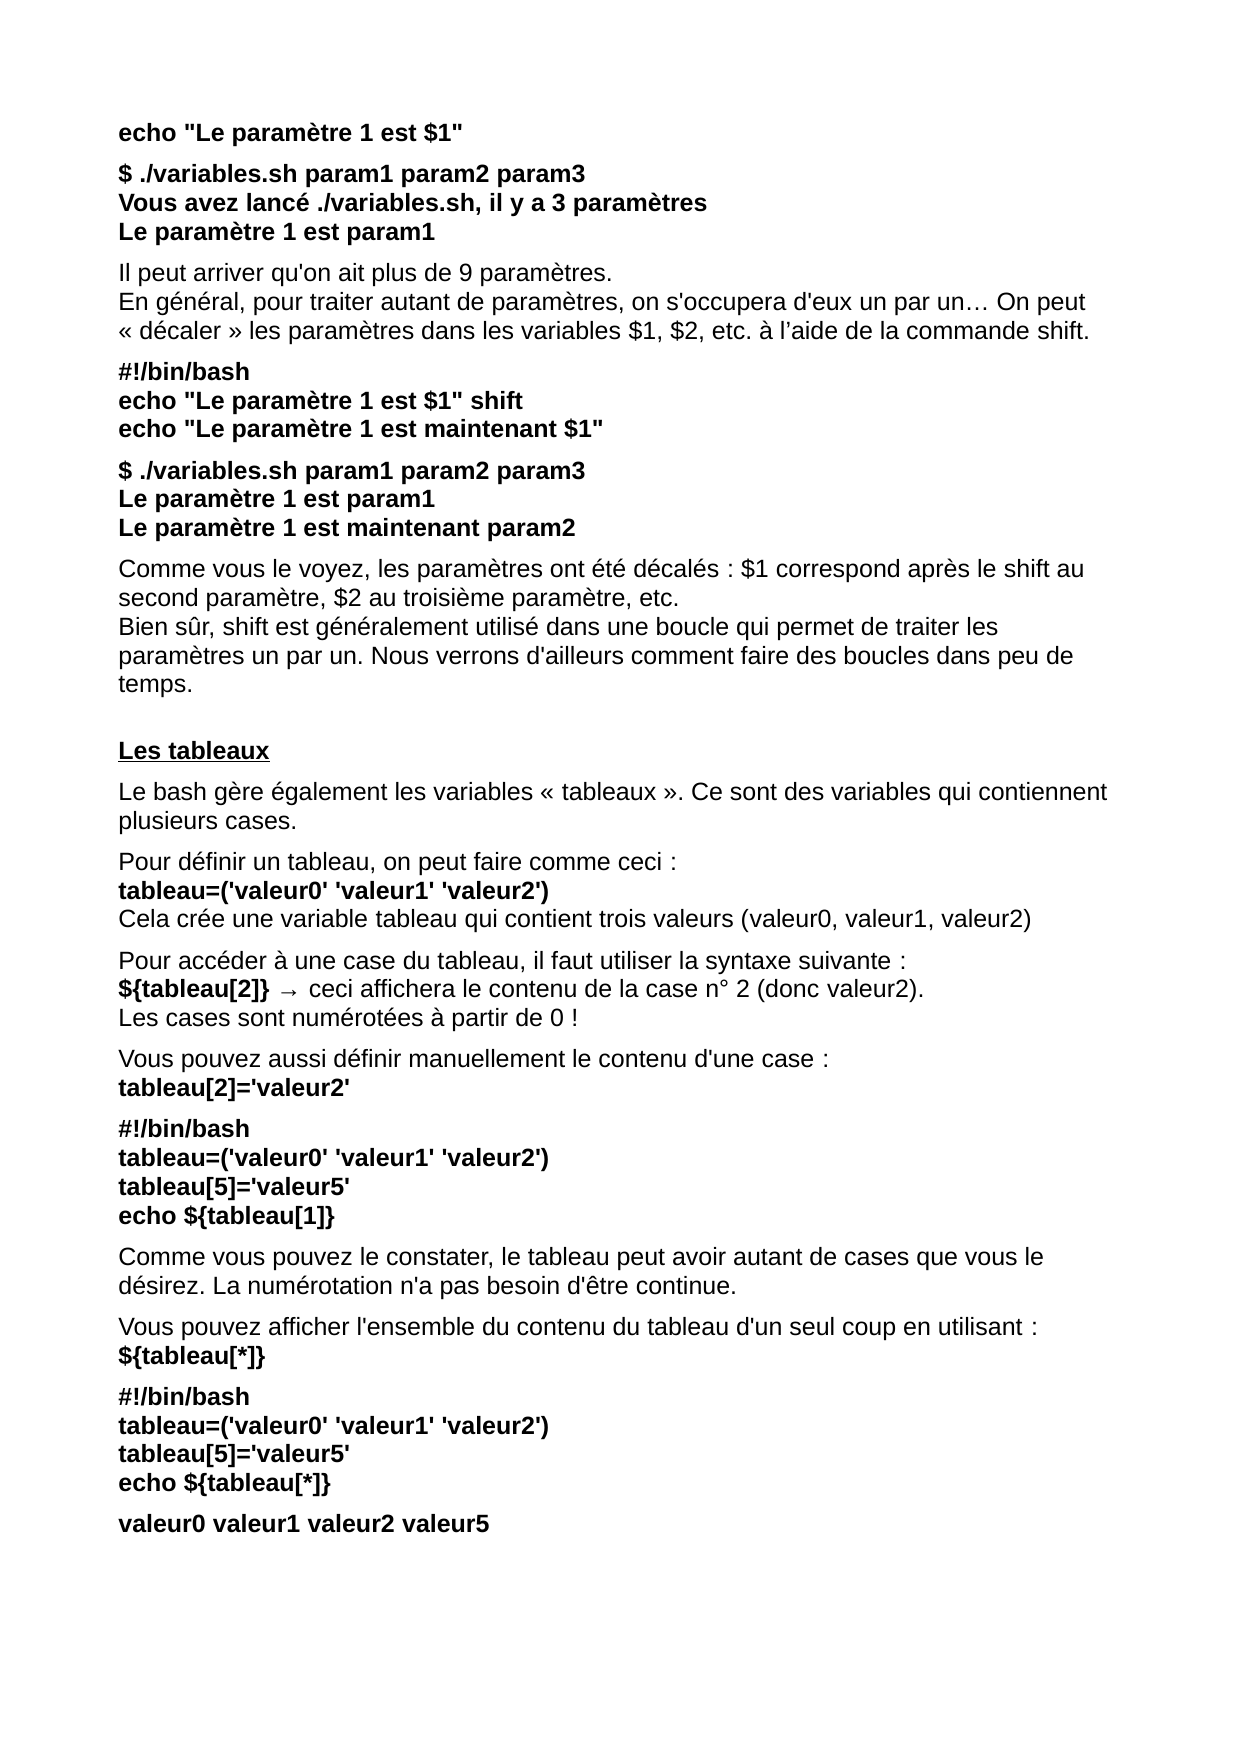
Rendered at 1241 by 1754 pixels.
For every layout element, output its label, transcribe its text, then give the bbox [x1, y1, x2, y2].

text #!/bin/bash tableau=('valeur0' 'valeur1' 'valeur2') tableau[5]='valeur5' echo ${tableau[1]} [118, 1114, 1122, 1229]
text Comme vous le voyez, les paramètres ont été décalés : $1 correspond après le shift au second paramètre, $2 au troisième paramètre, etc. Bien sûr, shift est généralement utilisé dans une boucle qui permet de traiter les paramètres un par un. Nous verrons d'ailleurs comment faire des boucles dans peu de temps. [118, 554, 1122, 698]
text valeur0 valeur1 valeur2 valeur5 [118, 1509, 1122, 1538]
text Vous pouvez aussi définir manuellement le contenu d'une case : tableau[2]='valeur2' [118, 1044, 1122, 1102]
text echo "Le paramètre 1 est $1" [118, 118, 1122, 147]
text Le bash gère également les variables « tableaux ». Ce sont des variables qui contiennent plusieurs cases. [118, 777, 1122, 834]
text Pour définir un tableau, on peut faire comme ceci : tableau=('valeur0' 'valeur1' 'valeur2') Cela crée une variable tableau qui contient trois valeurs (valeur0, valeur1, valeur2) [118, 847, 1122, 933]
text Comme vous pouvez le constater, le tableau peut avoir autant de cases que vous le désirez. La numérotation n'a pas besoin d'être continue. [118, 1242, 1122, 1299]
text Pour accéder à une case du tableau, il faut utiliser la syntaxe suivante : ${tableau[2]} → ceci affichera le contenu de la case n° 2 (donc valeur2). Les cases sont numérotées à partir de 0 ! [118, 946, 1122, 1032]
text Vous pouvez afficher l'ensemble du contenu du tableau d'un seul coup en utilisant : ${tableau[*]} [118, 1312, 1122, 1369]
text #!/bin/bash tableau=('valeur0' 'valeur1' 'valeur2') tableau[5]='valeur5' echo ${tableau[*]} [118, 1382, 1122, 1497]
text #!/bin/bash echo "Le paramètre 1 est $1" shift echo "Le paramètre 1 est maintenant $1" [118, 357, 1122, 443]
text $ ./variables.sh param1 param2 param3 Vous avez lancé ./variables.sh, il y a 3 paramètres Le paramètre 1 est param1 [118, 159, 1122, 246]
subtitle Les tableaux [118, 736, 1122, 764]
text Il peut arriver qu'on ait plus de 9 paramètres. En général, pour traiter autant de paramètres, on s'occupera d'eux un par un… On peut « décaler » les paramètres dans les variables $1, $2, etc. à l’aide de la commande shift. [118, 258, 1122, 344]
text $ ./variables.sh param1 param2 param3 Le paramètre 1 est param1 Le paramètre 1 est maintenant param2 [118, 456, 1122, 542]
